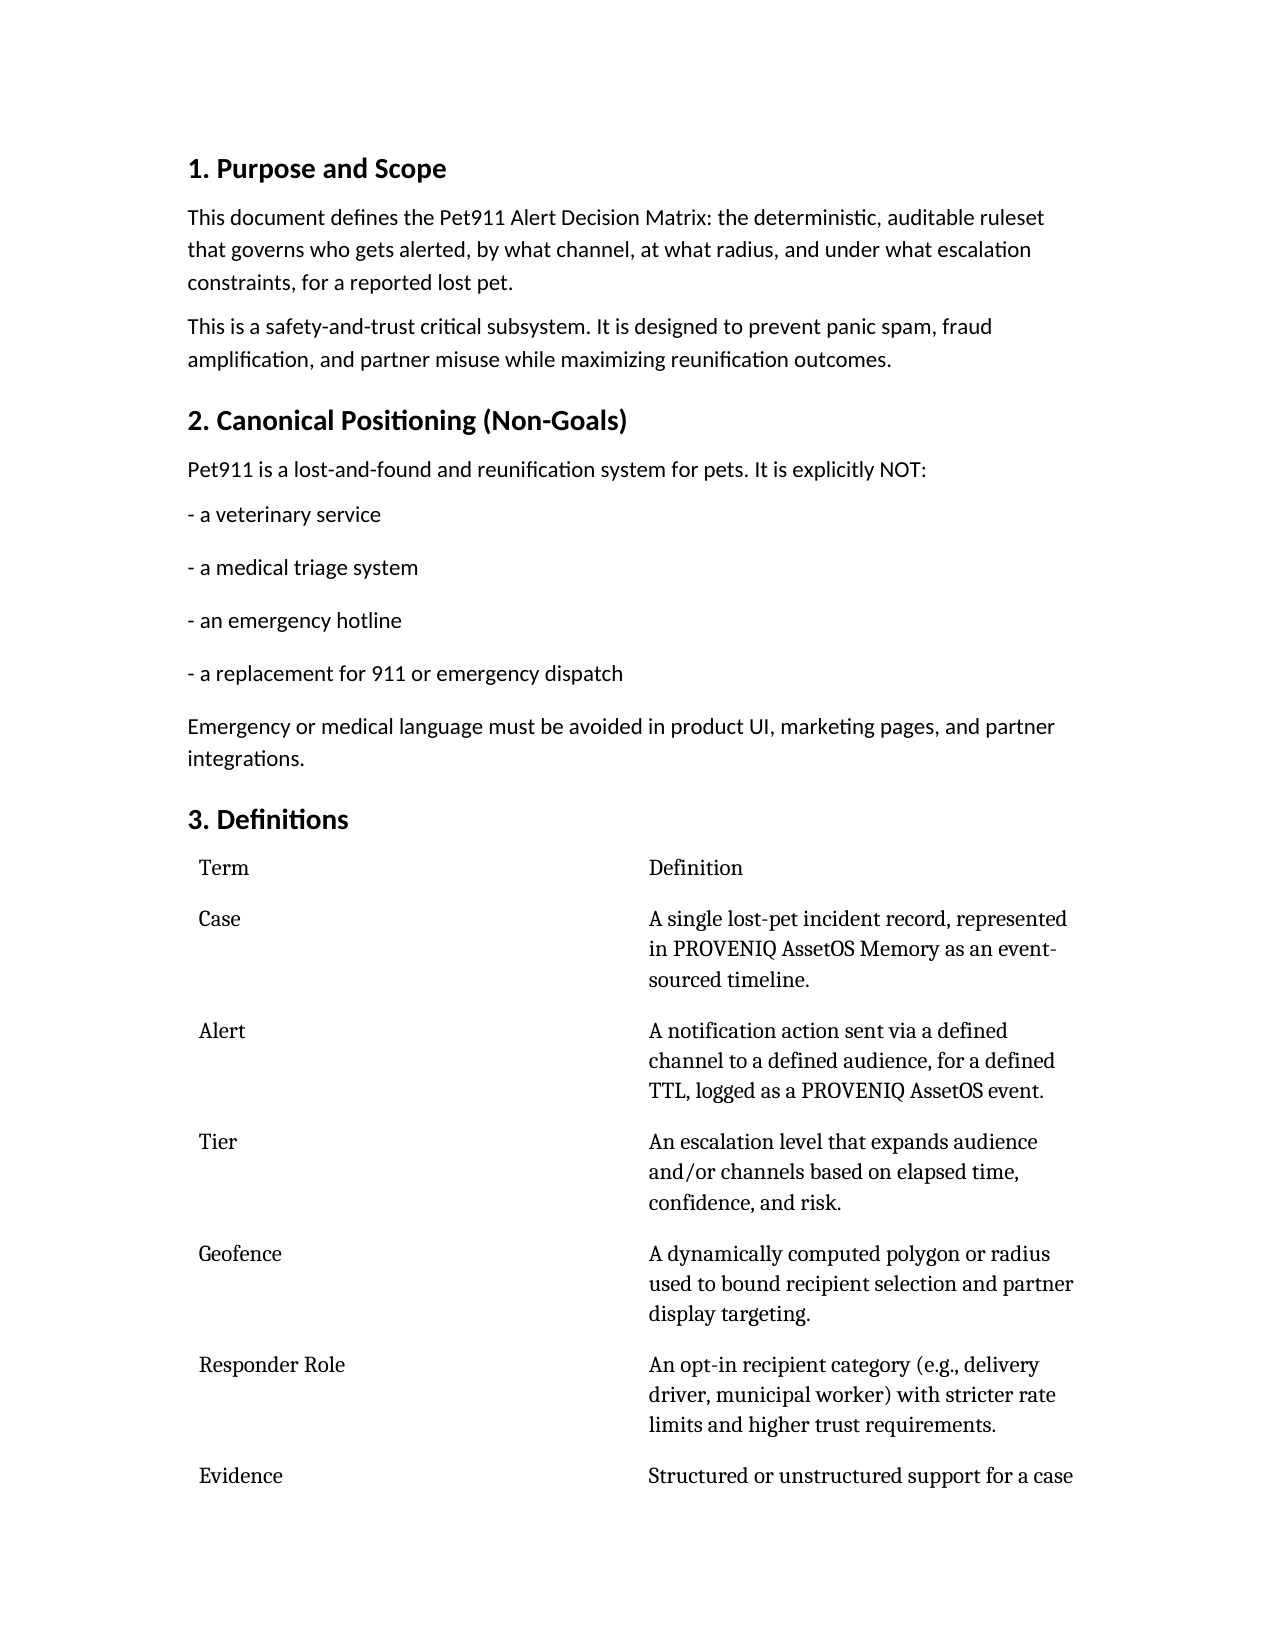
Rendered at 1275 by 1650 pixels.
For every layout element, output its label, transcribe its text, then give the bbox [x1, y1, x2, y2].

text - a medical triage system [187, 553, 1087, 581]
table_cell An opt-in recipient category (e.g., delivery driver, municipal worker) with stricter rate limits and higher trust requirements. [638, 1352, 1087, 1463]
text This is a safety-and-trust critical subsystem. It is designed to prevent panic spam, fraud amplification, and partner misuse while maximizing reunification outcomes. [187, 312, 1087, 373]
table_cell Responder Role [188, 1352, 637, 1463]
text Pet911 is a lost-and-found and reunification system for pets. It is explicitly NOT: [187, 455, 1087, 483]
text - an emergency hotline [187, 606, 1087, 634]
text 1. Purpose and Scope [187, 150, 1087, 186]
text Emergency or medical language must be avoided in product UI, marketing pages, and partner integrations. [187, 712, 1087, 772]
table_cell Evidence [188, 1463, 637, 1489]
table_cell Alert [188, 1018, 637, 1129]
text This document defines the Pet911 Alert Decision Matrix: the deterministic, auditable ruleset that governs who gets alerted, by what channel, at what radius, and under what escalation constraints, for a reported lost pet. [187, 203, 1087, 296]
table_header Term [188, 855, 637, 906]
text - a replacement for 911 or emergency dispatch [187, 659, 1087, 687]
table_header Definition [638, 855, 1087, 906]
table_cell Geofence [188, 1240, 637, 1352]
table_cell A notification action sent via a defined channel to a defined audience, for a defined TTL, logged as a PROVENIQ AssetOS event. [638, 1018, 1087, 1129]
table_cell An escalation level that expands audience and/or channels based on elapsed time, confidence, and risk. [638, 1129, 1087, 1240]
table_cell A dynamically computed polygon or radius used to bound recipient selection and partner display targeting. [638, 1240, 1087, 1352]
text 2. Canonical Positioning (Non-Goals) [187, 402, 1087, 437]
text - a veterinary service [187, 500, 1087, 528]
table_cell Tier [188, 1129, 637, 1240]
table_cell A single lost-pet incident record, represented in PROVENIQ AssetOS Memory as an event-sourced timeline. [638, 906, 1087, 1017]
table_cell Case [188, 906, 637, 1017]
text 3. Definitions [187, 801, 1087, 837]
table_cell Structured or unstructured support for a case [638, 1463, 1087, 1489]
